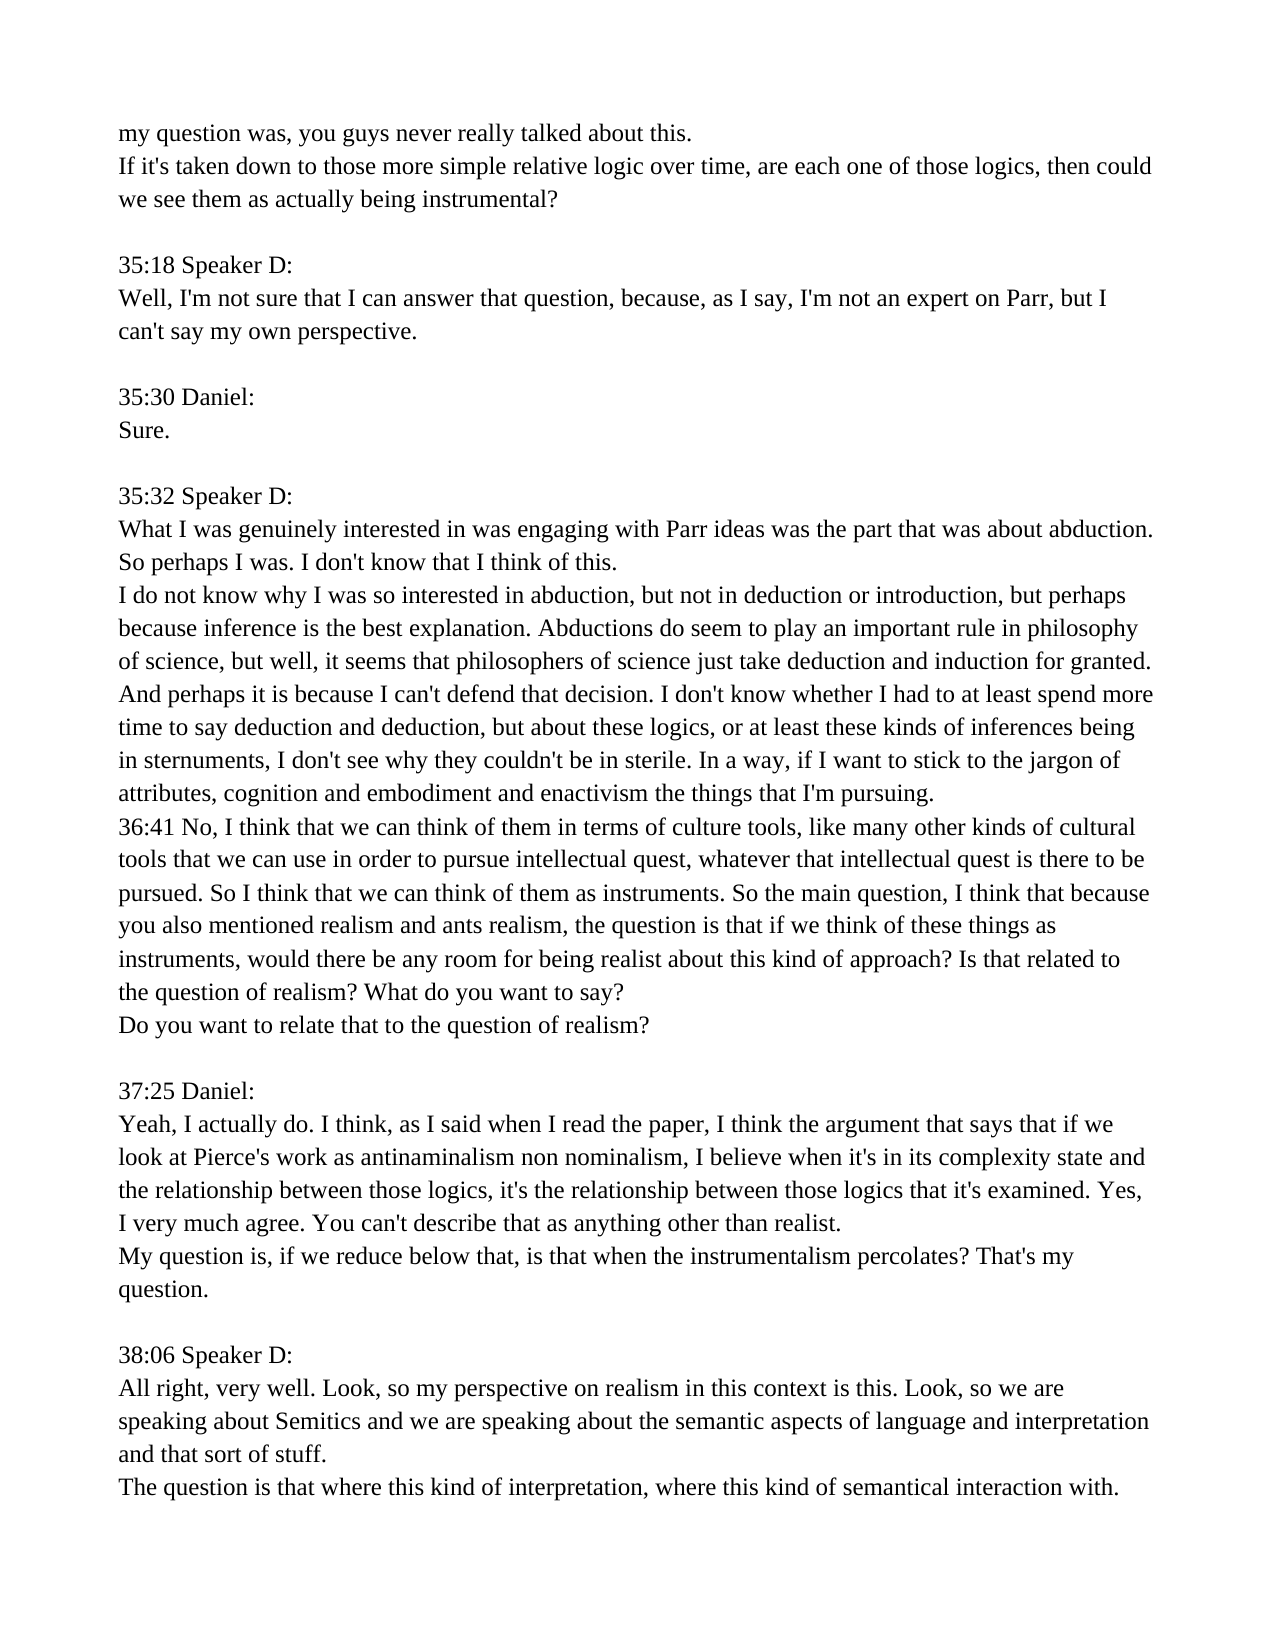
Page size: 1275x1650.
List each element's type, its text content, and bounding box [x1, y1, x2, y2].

text Yeah, I actually do. I think, as I said when I read the paper, I think the argument that says that if we look at Pierce's work as antinaminalism non nominalism, I believe when it's in its complexity state and the relationship between those logics, it's the relationship between those logics that it's examined. Yes, I very much agree. You can't describe that as anything other than realist. [118, 1109, 1157, 1237]
text If it's taken down to those more simple relative logic over time, are each one of those logics, then could we see them as actually being instrumental? [118, 151, 1157, 213]
text 35:32 Speaker D: [118, 481, 1157, 510]
text Well, I'm not sure that I can answer that question, because, as I say, I'm not an expert on Parr, but I can't say my own perspective. [118, 283, 1157, 345]
text 35:18 Speaker D: [118, 250, 1157, 279]
text Do you want to relate that to the question of realism? [118, 1010, 1157, 1038]
text 36:41 No, I think that we can think of them in terms of culture tools, like many other kinds of cultural tools that we can use in order to pursue intellectual quest, whatever that intellectual quest is there to be pursued. So I think that we can think of them as instruments. So the main question, I think that because you also mentioned realism and ants realism, the question is that if we think of these things as instruments, would there be any room for being realist about this kind of approach? Is that related to the question of realism? What do you want to say? [118, 812, 1157, 1005]
text 35:30 Daniel: [118, 382, 1157, 411]
text 37:25 Daniel: [118, 1076, 1157, 1104]
text Sure. [118, 415, 1157, 444]
text All right, very well. Look, so my perspective on realism in this context is this. Look, so we are speaking about Semitics and we are speaking about the semantic aspects of language and interpretation and that sort of stuff. [118, 1373, 1157, 1468]
text I do not know why I was so interested in abduction, but not in deduction or introduction, but perhaps because inference is the best explanation. Abductions do seem to play an important rule in philosophy of science, but well, it seems that philosophers of science just take deduction and induction for granted. And perhaps it is because I can't defend that decision. I don't know whether I had to at least spend more time to say deduction and deduction, but about these logics, or at least these kinds of inferences being in sternuments, I don't see why they couldn't be in sterile. In a way, if I want to stick to the jargon of attributes, cognition and embodiment and enactivism the things that I'm pursuing. [118, 580, 1157, 807]
text 38:06 Speaker D: [118, 1340, 1157, 1369]
text my question was, you guys never really talked about this. [118, 118, 1157, 147]
text What I was genuinely interested in was engaging with Parr ideas was the part that was about abduction. So perhaps I was. I don't know that I think of this. [118, 514, 1157, 576]
text The question is that where this kind of interpretation, where this kind of semantical interaction with. [118, 1472, 1157, 1501]
text My question is, if we reduce below that, is that when the instrumentalism percolates? That's my question. [118, 1241, 1157, 1303]
